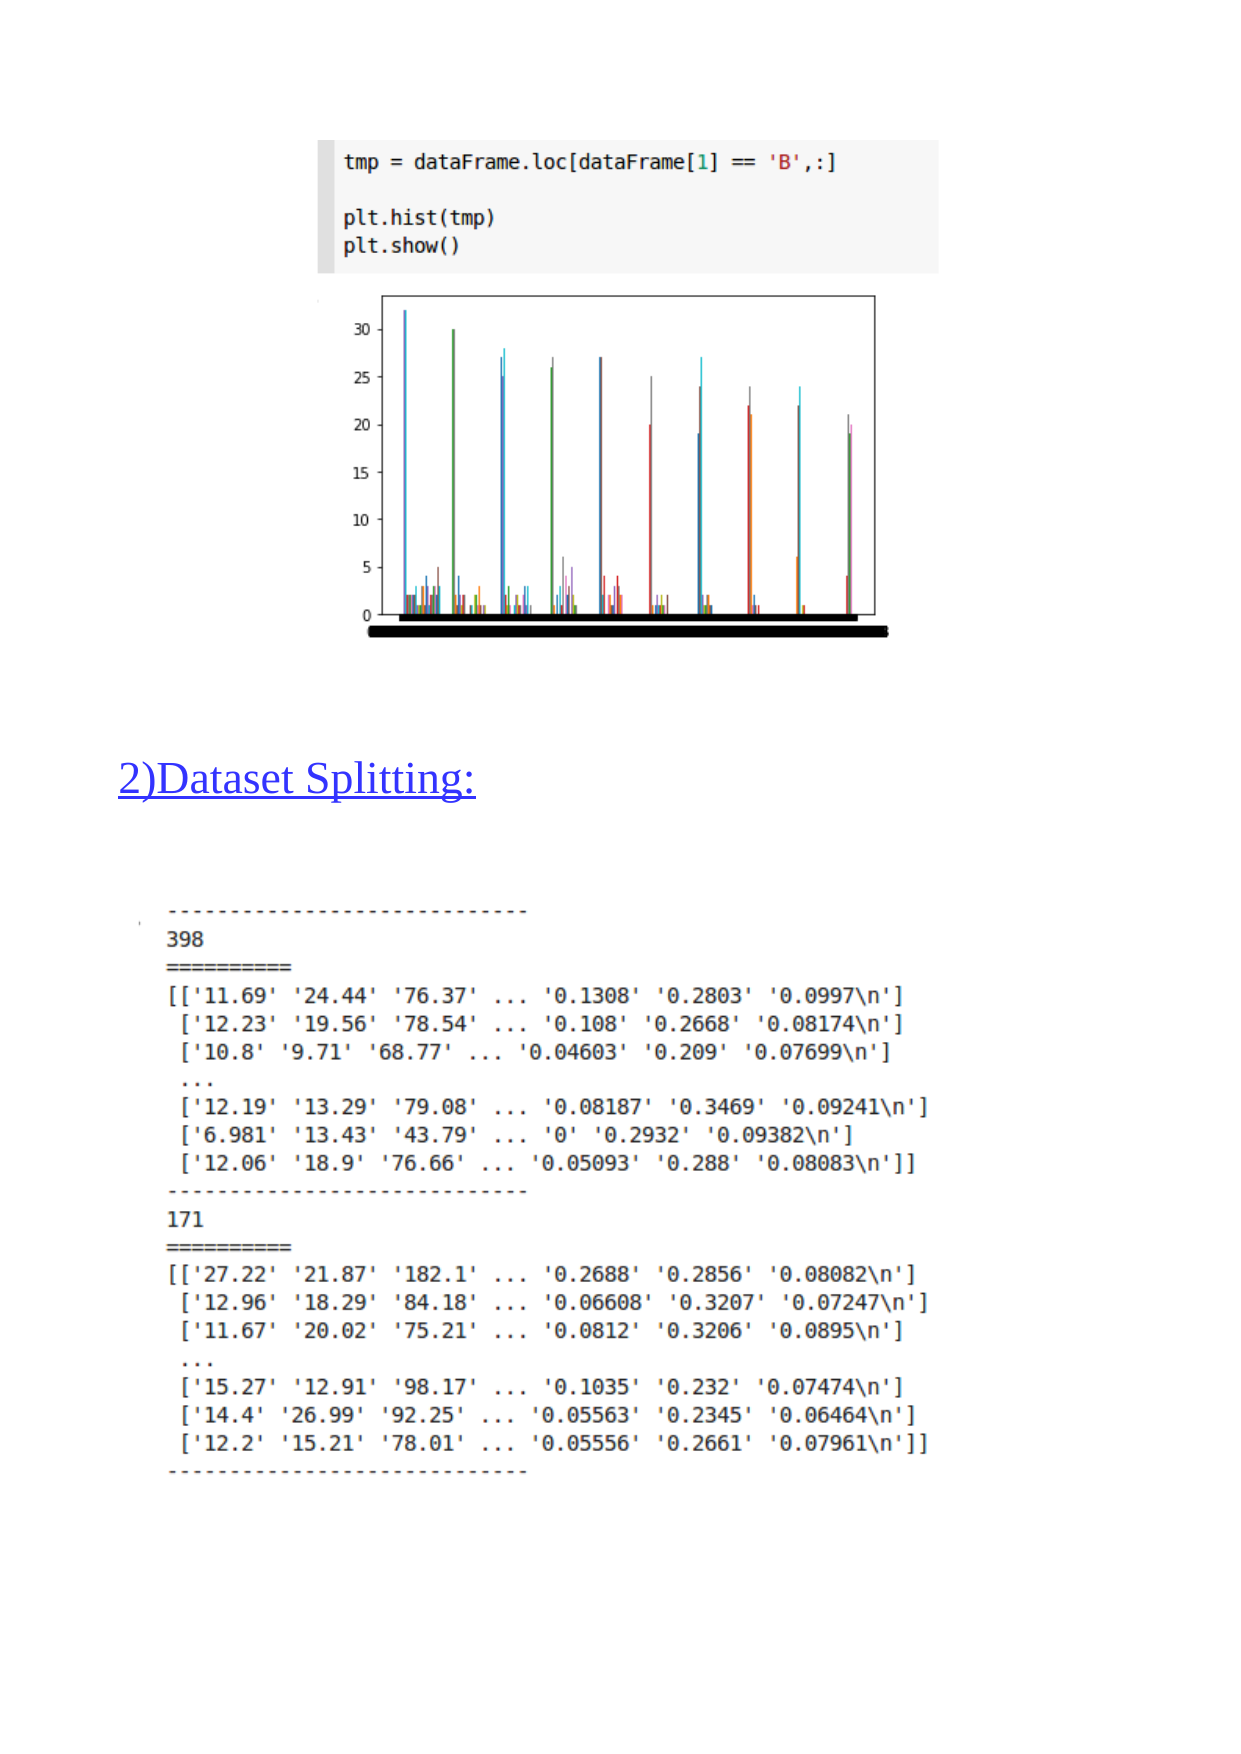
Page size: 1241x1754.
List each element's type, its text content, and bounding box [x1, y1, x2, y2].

picture [138, 908, 1102, 1487]
picture [317, 140, 939, 641]
text 2)Dataset Splitting: [118, 751, 1122, 803]
